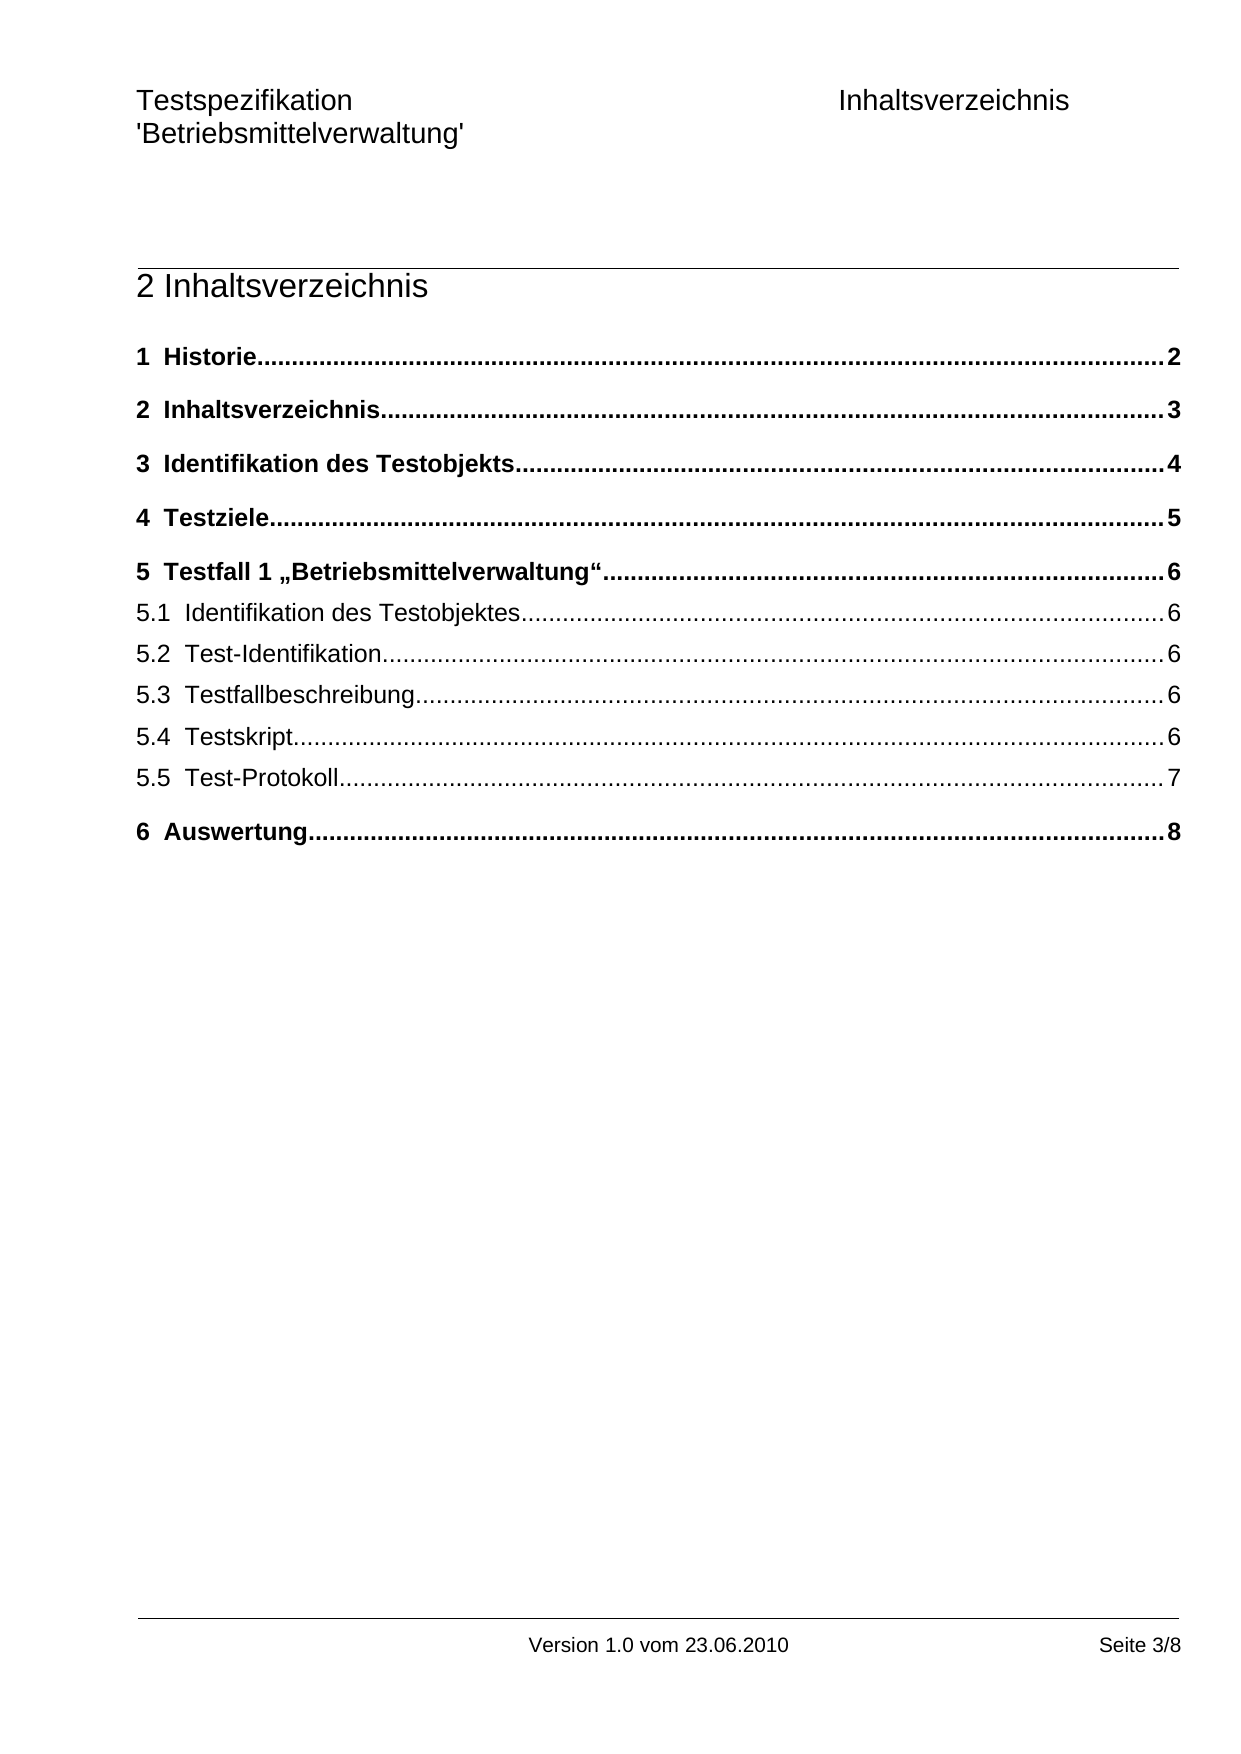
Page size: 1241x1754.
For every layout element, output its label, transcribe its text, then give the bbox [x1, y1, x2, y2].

text 6 Auswertung 8 [136, 817, 1181, 846]
text 4 Testziele 5 [136, 503, 1181, 532]
subtitle Inhaltsverzeichnis [136, 289, 1181, 304]
text 5.5 Test-Protokoll 7 [136, 763, 1181, 792]
text 3 Identifikation des Testobjekts 4 [136, 449, 1181, 478]
text 5.1 Identifikation des Testobjektes 6 [136, 598, 1181, 627]
text 1 Historie 2 [136, 342, 1181, 371]
text 5.2 Test-Identifikation 6 [136, 639, 1181, 668]
text 5.3 Testfallbeschreibung 6 [136, 681, 1181, 709]
text 5 Testfall 1 „Betriebsmittelverwaltung“ 6 [136, 557, 1181, 586]
text 2 Inhaltsverzeichnis 3 [136, 396, 1181, 424]
text 5.4 Testskript 6 [136, 722, 1181, 751]
